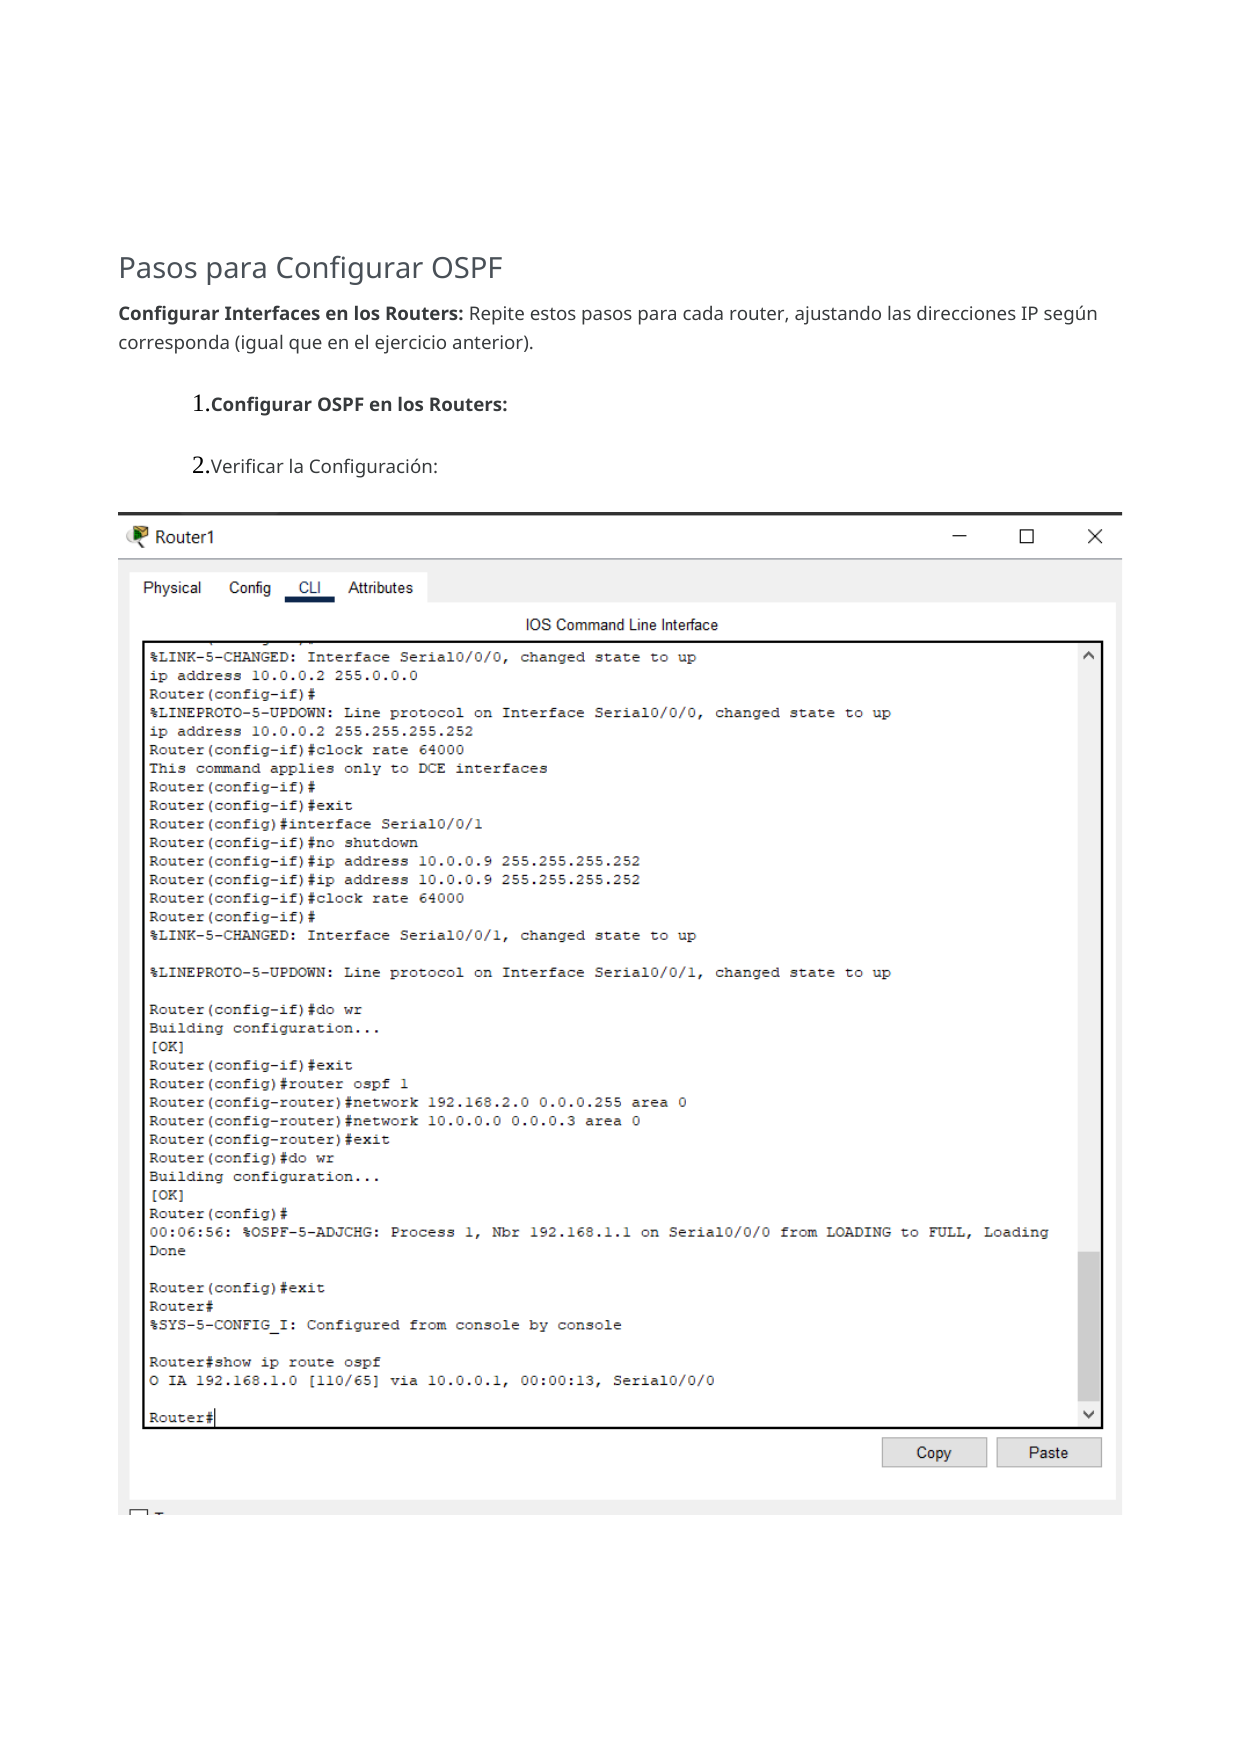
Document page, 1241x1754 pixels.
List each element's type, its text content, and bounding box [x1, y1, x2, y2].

list Configurar OSPF en los Routers: [118, 388, 1122, 417]
text Configurar Interfaces en los Routers: Repite estos pasos para cada router, ajustando las direcciones IP según corresponda (igual que en el ejercicio anterior). [118, 300, 1122, 355]
subtitle Pasos para Configurar OSPF [118, 248, 1122, 287]
picture [118, 512, 1123, 1515]
list Verificar la Configuración: [118, 450, 1122, 479]
